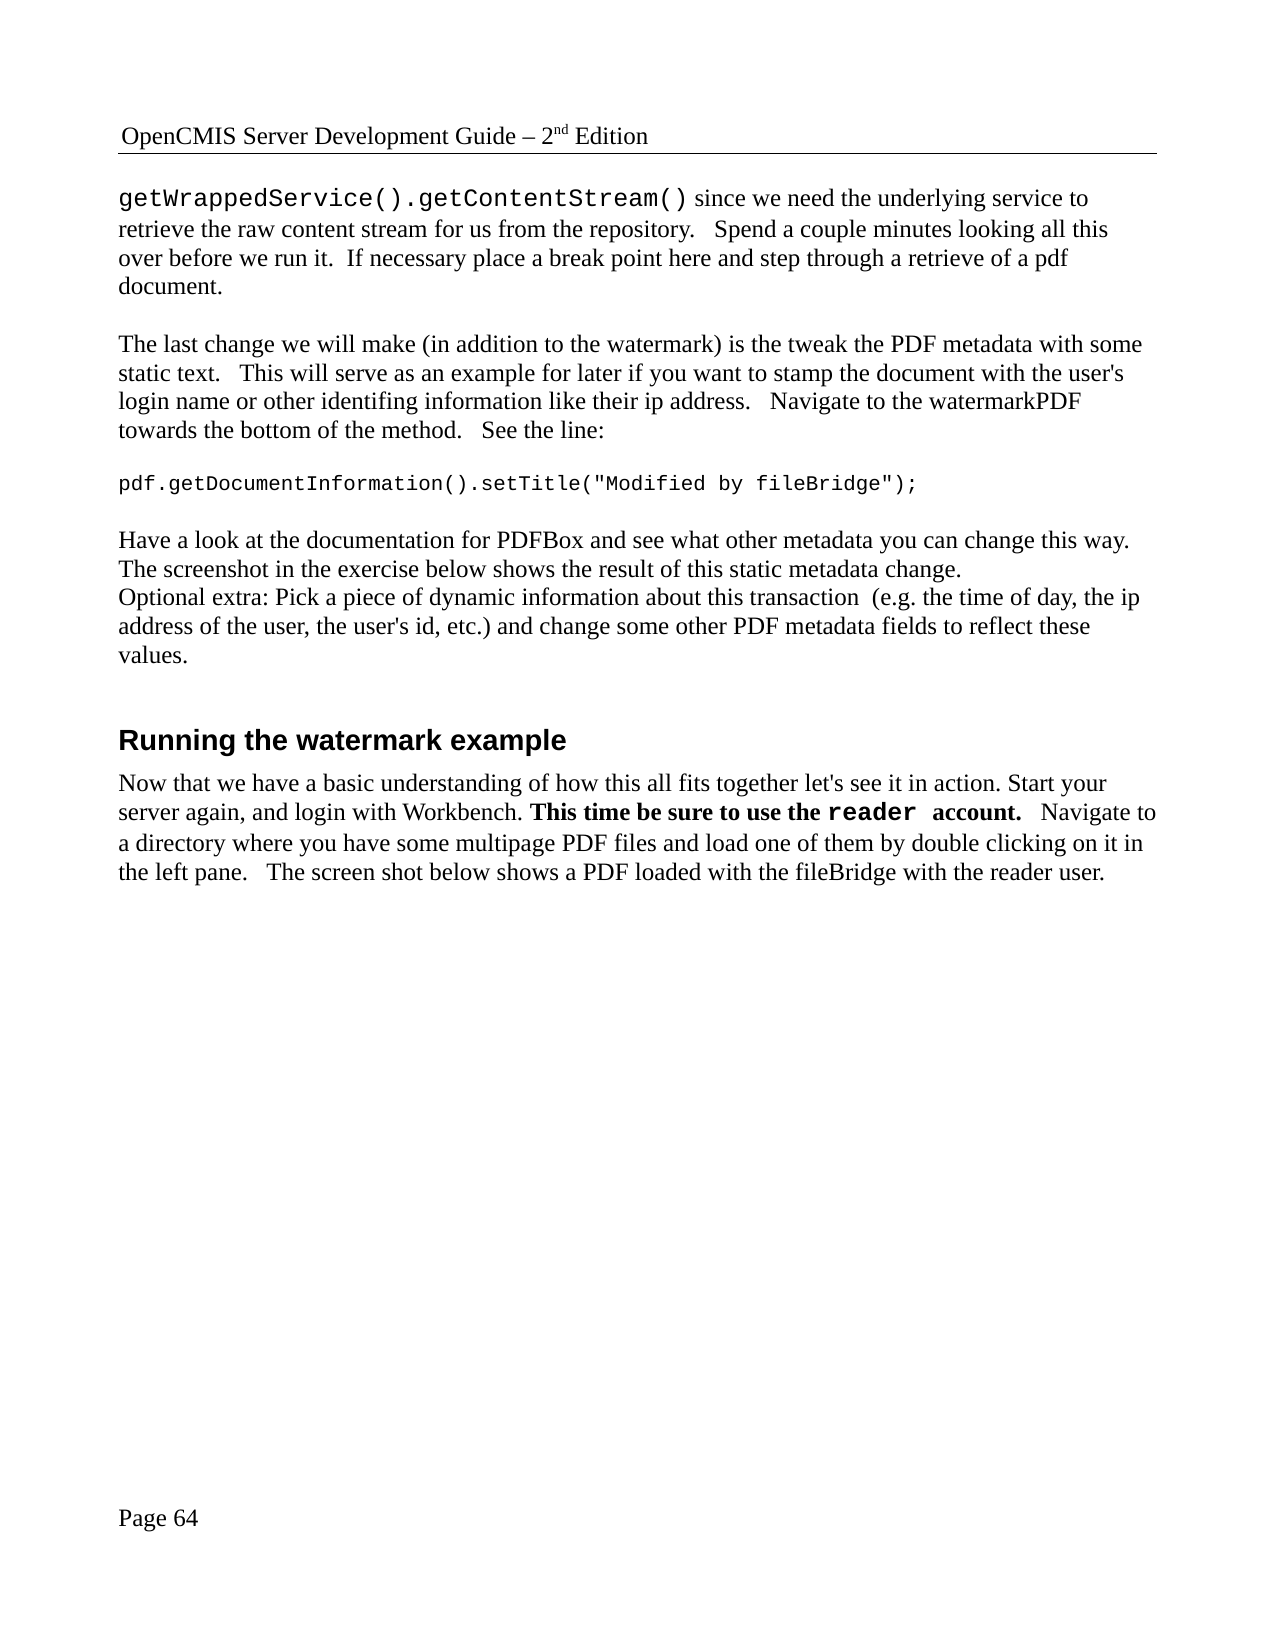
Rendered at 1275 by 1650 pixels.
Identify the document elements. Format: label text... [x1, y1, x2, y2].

list Now that we have a basic understanding of how this all fits together let's see it in action. Start your server again, and login with Workbench. This time be sure to use the reader account. Navigate to a directory where you have some multipage PDF files and load one of them by double clicking on it in the left pane. The screen shot below shows a PDF loaded with the fileBridge with the reader user. [118, 768, 1157, 886]
list pdf.getDocumentInformation().setTitle("Modified by fileBridge"); [118, 473, 1157, 496]
list Have a look at the documentation for PDFBox and see what other metadata you can change this way. The screenshot in the exercise below shows the result of this static metadata change. [118, 525, 1157, 582]
list Optional extra: Pick a piece of dynamic information about this transaction (e.g. the time of day, the ip address of the user, the user's id, etc.) and change some other PDF metadata fields to reflect these values. [118, 582, 1157, 669]
list The last change we will make (in addition to the watermark) is the tweak the PDF metadata with some static text. This will serve as an example for later if you want to stamp the document with the user's login name or other identifing information like their ip address. Navigate to the watermarkPDF towards the bottom of the method. See the line: [118, 329, 1157, 444]
subtitle Running the watermark example [118, 722, 1157, 756]
list getWrappedService().getContentStream() since we need the underlying service to retrieve the raw content stream for us from the repository. Spend a couple minutes looking all this over before we run it. If necessary place a break point here and step through a retrieve of a pdf document. [118, 183, 1157, 300]
